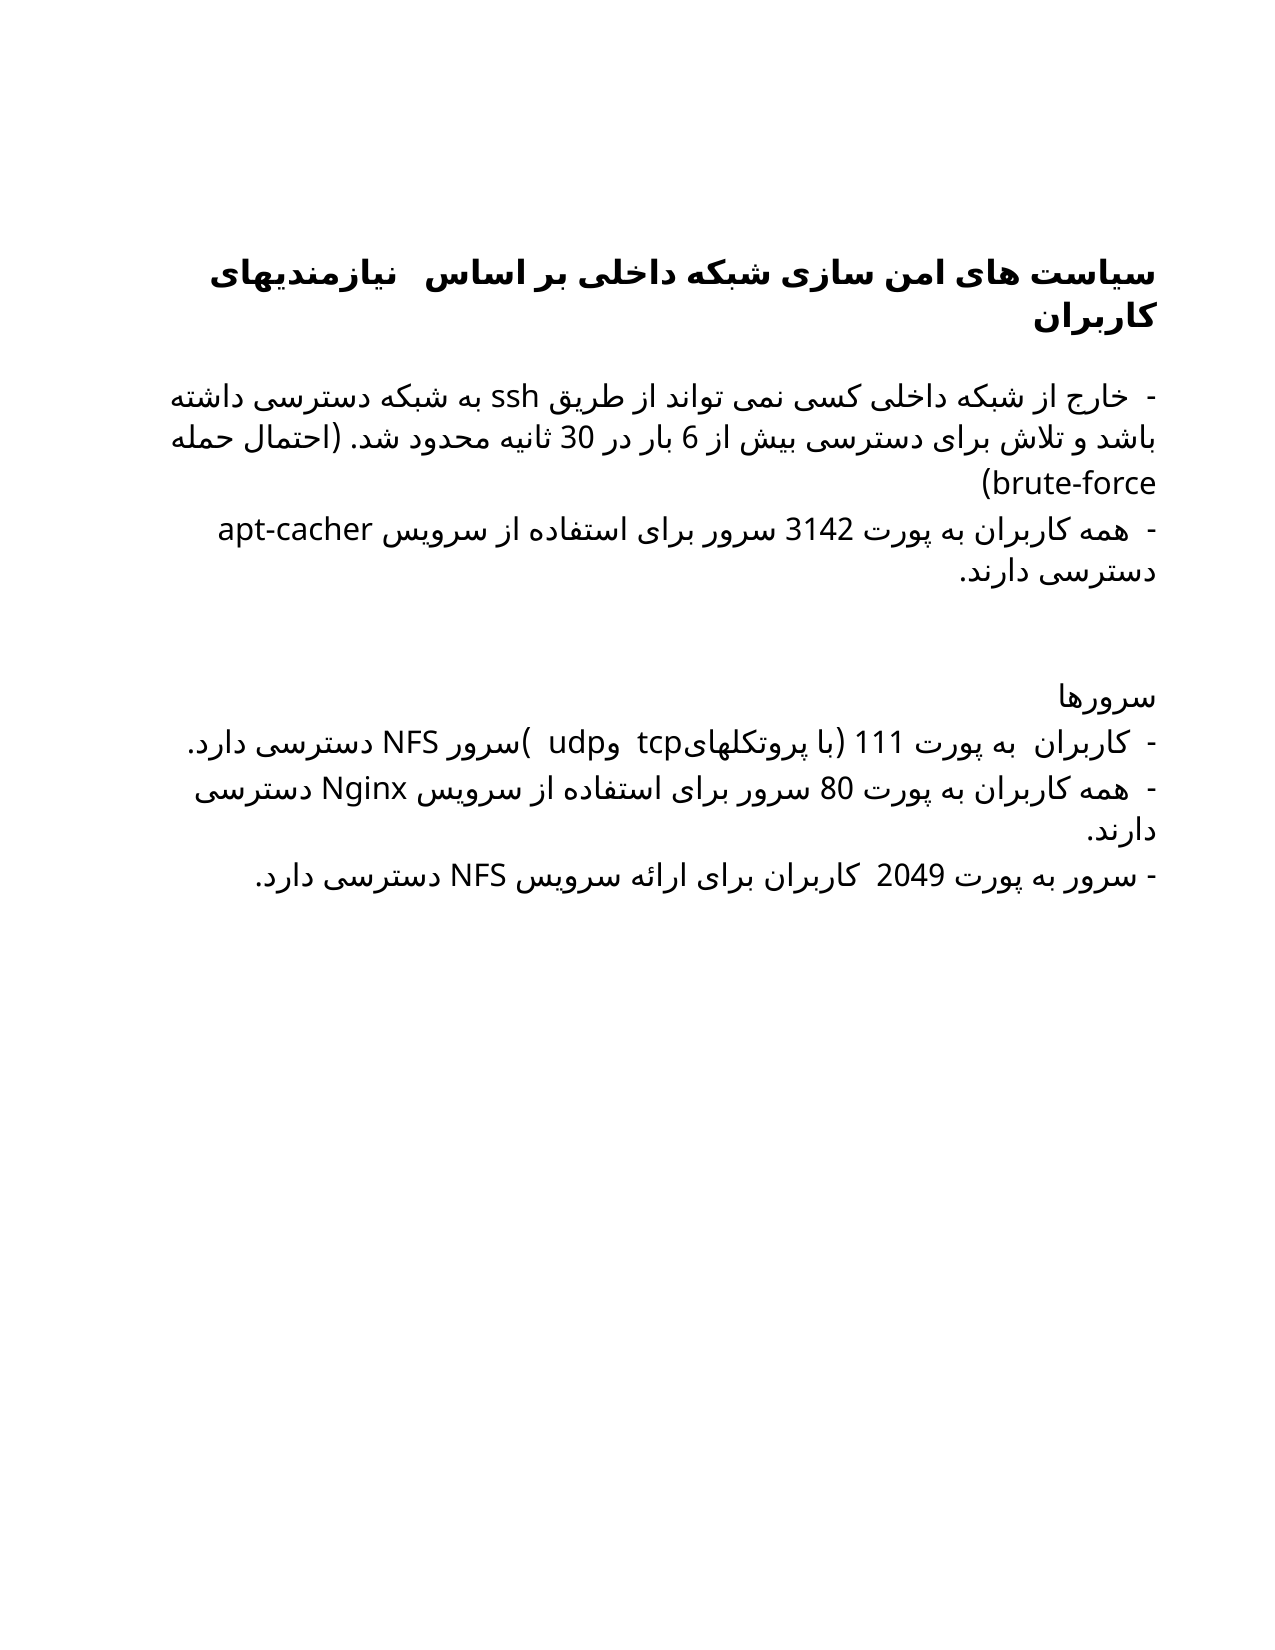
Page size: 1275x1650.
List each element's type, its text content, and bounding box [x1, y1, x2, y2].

text - کاربران به پورت 111 (با پروتکلهایtcp وudp )سرور NFS دسترسی دارد. [118, 720, 1157, 766]
text سرورها [118, 679, 1157, 720]
list سیاست های امن سازی شبکه داخلی بر اساس نیازمندیهای کاربران [118, 254, 1194, 341]
text - خارج از شبکه داخلی کسی نمی تواند از طریق ssh به شبکه دسترسی داشته باشد و تلاش برای دسترسی بیش از 6 بار در 30 ثانیه محدود شد. (احتمال حمله brute-force) [118, 374, 1157, 507]
text - همه کاربران به پورت 3142 سرور برای استفاده از سرویس apt-cacher دسترسی دارند. [118, 507, 1157, 594]
text - همه کاربران به پورت 80 سرور برای استفاده از سرویس Nginx دسترسی دارند. [118, 766, 1157, 853]
text - سرور به پورت 2049 کاربران برای ارائه سرویس NFS دسترسی دارد. [118, 853, 1157, 899]
